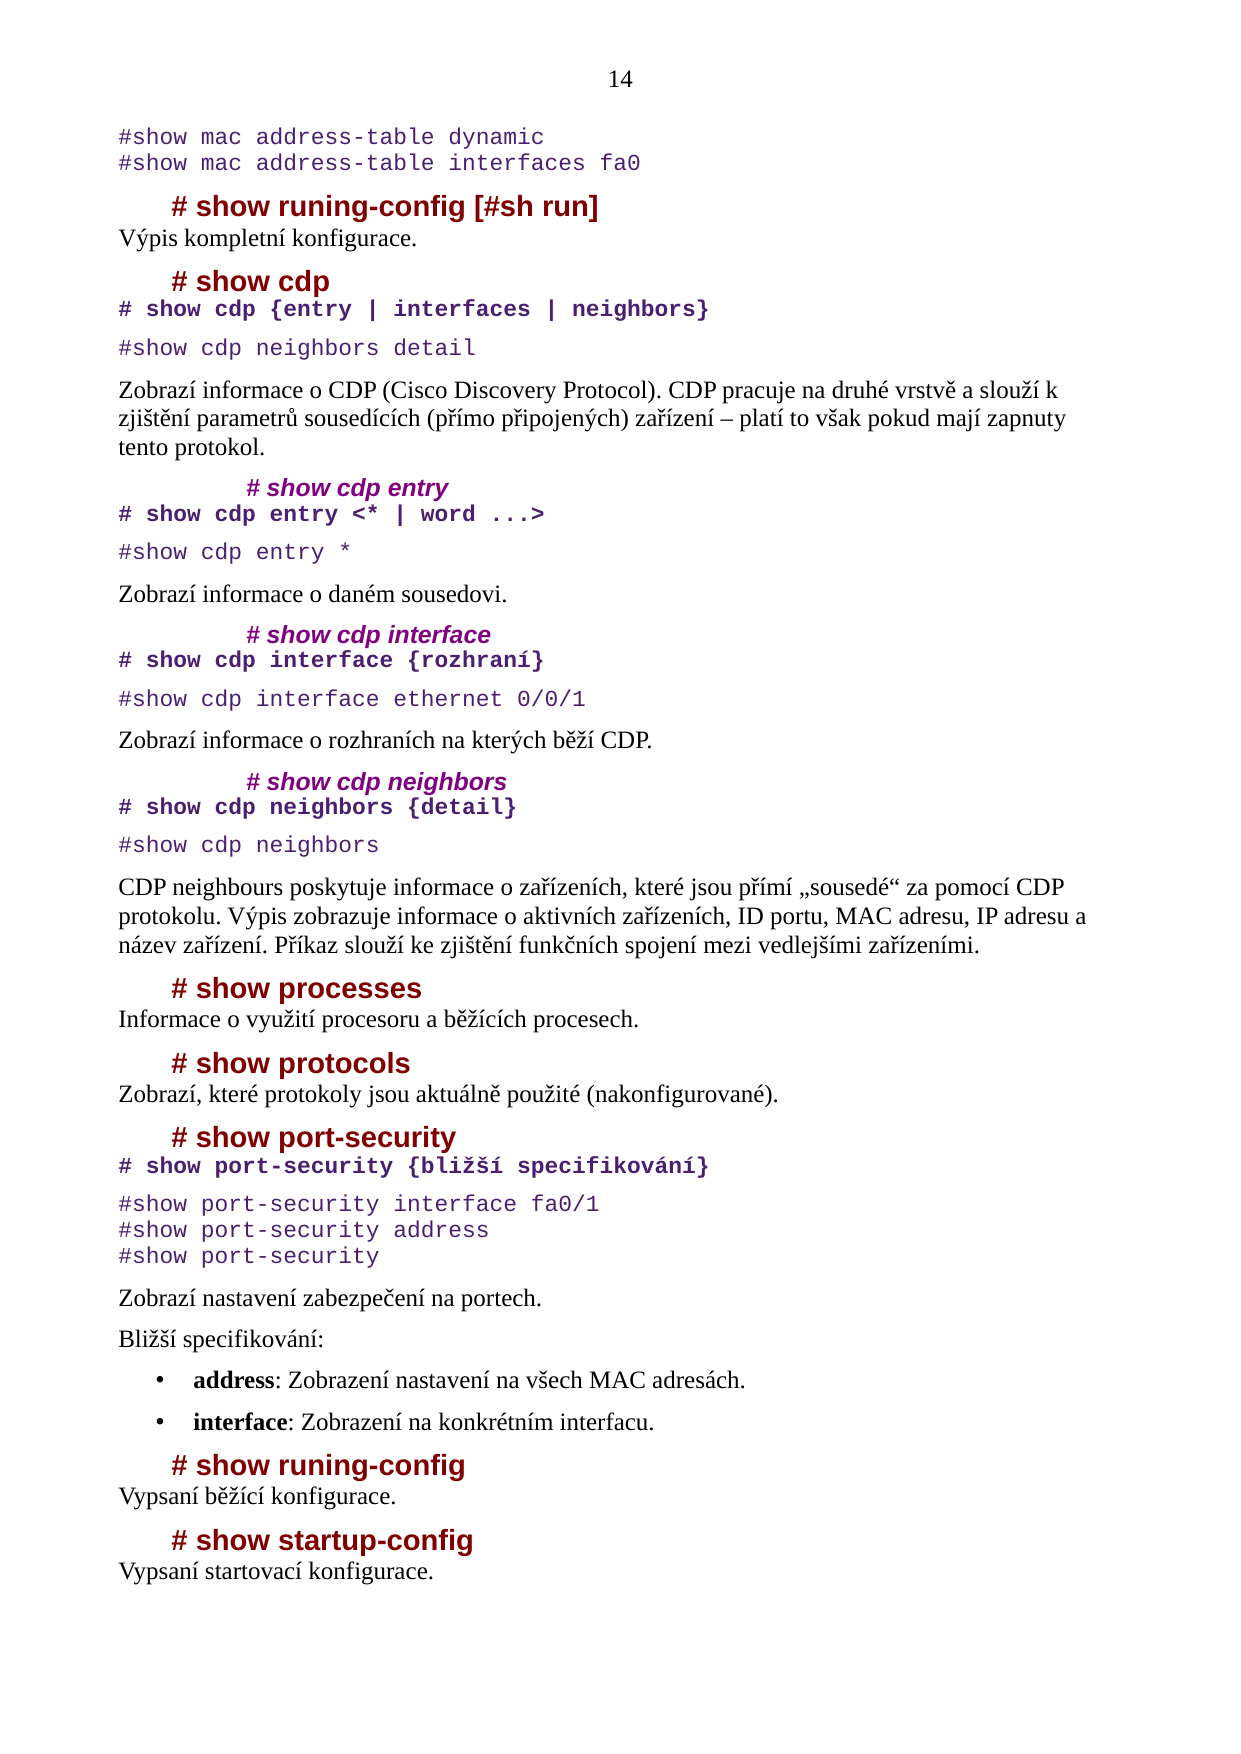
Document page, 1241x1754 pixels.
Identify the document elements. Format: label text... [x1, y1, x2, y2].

text #show cdp entry * [118, 540, 1122, 566]
subtitle # show runing-config [#sh run] [171, 189, 1122, 223]
text Bližší specifikování: [118, 1324, 1122, 1353]
text #show cdp interface ethernet 0/0/1 [118, 687, 1122, 713]
text # show cdp entry <* | word ...> [118, 502, 1122, 528]
text #show cdp neighbors [118, 834, 1122, 860]
subtitle # show cdp [171, 264, 1122, 298]
text Výpis kompletní konfigurace. [118, 223, 1122, 252]
text #show mac address-table dynamic #show mac address-table interfaces fa0 [118, 125, 1122, 177]
text Zobrazí informace o rozhraních na kterých běží CDP. [118, 726, 1122, 754]
subtitle # show port-security [171, 1121, 1122, 1154]
subtitle # show processes [171, 971, 1122, 1004]
text Vypsaní startovací konfigurace. [118, 1556, 1122, 1585]
text CDP neighbours poskytuje informace o zařízeních, které jsou přímí „sousedé“ za pomocí CDP protokolu. Výpis zobrazuje informace o aktivních zařízeních, ID portu, MAC adresu, IP adresu a název zařízení. Příkaz slouží ke zjištění funkčních spojení mezi vedlejšími zařízeními. [118, 872, 1122, 958]
text #show cdp neighbors detail [118, 336, 1122, 362]
subtitle # show runing-config [171, 1448, 1122, 1481]
text # show cdp neighbors {detail} [118, 795, 1122, 821]
list address: Zobrazení nastavení na všech MAC adresách. [156, 1365, 1122, 1394]
list interface: Zobrazení na konkrétním interfacu. [156, 1407, 1122, 1435]
subtitle # show startup-config [171, 1523, 1122, 1556]
text #show port-security interface fa0/1 #show port-security address #show port-security [118, 1192, 1122, 1270]
text Zobrazí nastavení zabezpečení na portech. [118, 1283, 1122, 1312]
text Informace o využití procesoru a běžících procesech. [118, 1004, 1122, 1033]
text # show port-security {bližší specifikování} [118, 1154, 1122, 1180]
text Vypsaní běžící konfigurace. [118, 1481, 1122, 1510]
subtitle # show cdp interface [246, 620, 1122, 649]
subtitle # show cdp neighbors [246, 767, 1122, 795]
subtitle # show protocols [171, 1046, 1122, 1079]
text Zobrazí, které protokoly jsou aktuálně použité (nakonfigurované). [118, 1079, 1122, 1108]
text # show cdp interface {rozhraní} [118, 649, 1122, 674]
text # show cdp {entry | interfaces | neighbors} [118, 298, 1122, 324]
text Zobrazí informace o CDP (Cisco Discovery Protocol). CDP pracuje na druhé vrstvě a slouží k zjištění parametrů sousedících (přímo připojených) zařízení – platí to však pokud mají zapnuty tento protokol. [118, 375, 1122, 461]
subtitle # show cdp entry [246, 473, 1122, 502]
text Zobrazí informace o daném sousedovi. [118, 579, 1122, 608]
